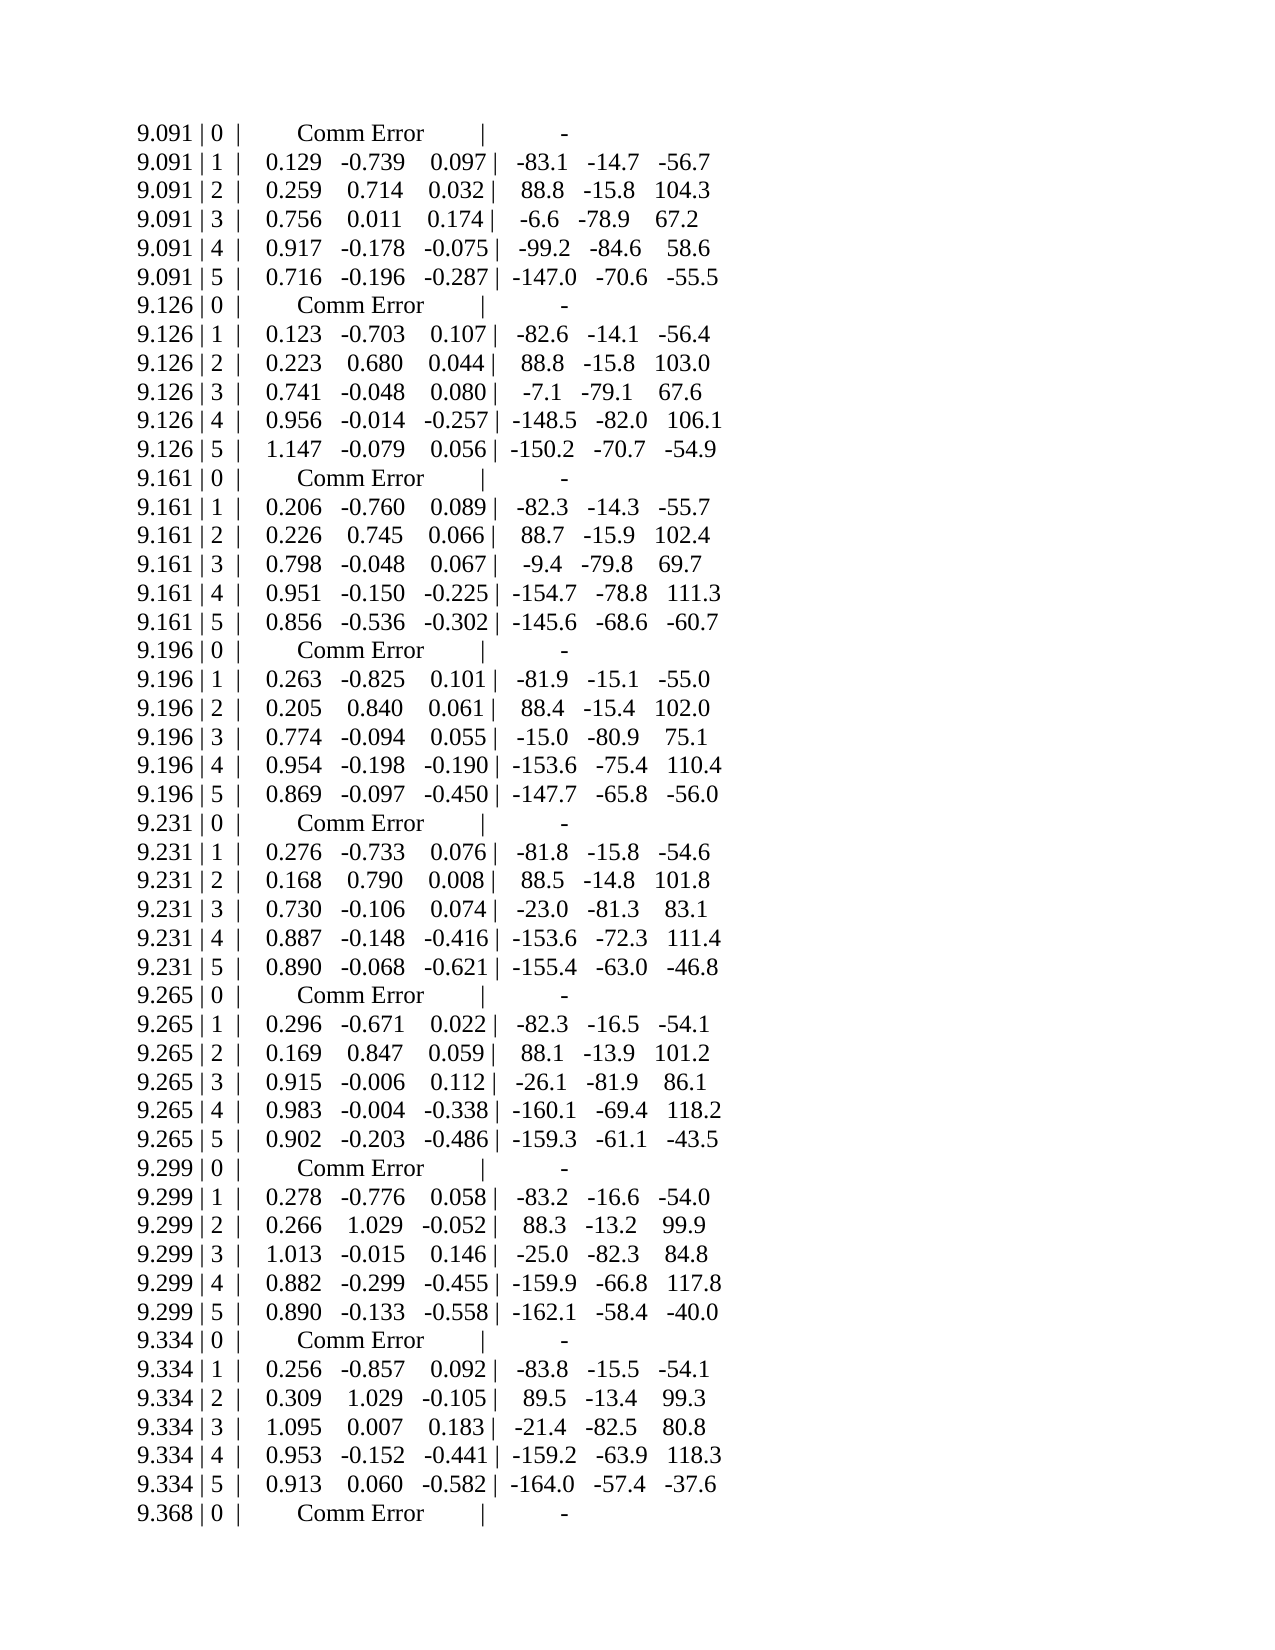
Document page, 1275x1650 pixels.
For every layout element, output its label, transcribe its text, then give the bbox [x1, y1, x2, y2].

text 9.231 | 0 | Comm Error | - [118, 808, 1157, 837]
text 9.334 | 0 | Comm Error | - [118, 1326, 1157, 1354]
text 9.299 | 1 | 0.278 -0.776 0.058 | -83.2 -16.6 -54.0 [118, 1182, 1157, 1211]
text 9.334 | 1 | 0.256 -0.857 0.092 | -83.8 -15.5 -54.1 [118, 1354, 1157, 1383]
text 9.126 | 2 | 0.223 0.680 0.044 | 88.8 -15.8 103.0 [118, 348, 1157, 377]
text 9.091 | 3 | 0.756 0.011 0.174 | -6.6 -78.9 67.2 [118, 204, 1157, 233]
text 9.265 | 1 | 0.296 -0.671 0.022 | -82.3 -16.5 -54.1 [118, 1009, 1157, 1038]
text 9.231 | 3 | 0.730 -0.106 0.074 | -23.0 -81.3 83.1 [118, 894, 1157, 923]
text 9.196 | 4 | 0.954 -0.198 -0.190 | -153.6 -75.4 110.4 [118, 751, 1157, 779]
text 9.161 | 3 | 0.798 -0.048 0.067 | -9.4 -79.8 69.7 [118, 549, 1157, 578]
text 9.231 | 5 | 0.890 -0.068 -0.621 | -155.4 -63.0 -46.8 [118, 952, 1157, 981]
text 9.334 | 4 | 0.953 -0.152 -0.441 | -159.2 -63.9 118.3 [118, 1441, 1157, 1469]
text 9.265 | 0 | Comm Error | - [118, 981, 1157, 1009]
text 9.334 | 2 | 0.309 1.029 -0.105 | 89.5 -13.4 99.3 [118, 1383, 1157, 1412]
text 9.265 | 2 | 0.169 0.847 0.059 | 88.1 -13.9 101.2 [118, 1038, 1157, 1067]
text 9.126 | 5 | 1.147 -0.079 0.056 | -150.2 -70.7 -54.9 [118, 434, 1157, 463]
text 9.126 | 3 | 0.741 -0.048 0.080 | -7.1 -79.1 67.6 [118, 377, 1157, 406]
text 9.126 | 0 | Comm Error | - [118, 291, 1157, 319]
text 9.091 | 5 | 0.716 -0.196 -0.287 | -147.0 -70.6 -55.5 [118, 262, 1157, 291]
text 9.231 | 1 | 0.276 -0.733 0.076 | -81.8 -15.8 -54.6 [118, 837, 1157, 866]
text 9.265 | 5 | 0.902 -0.203 -0.486 | -159.3 -61.1 -43.5 [118, 1124, 1157, 1153]
text 9.161 | 5 | 0.856 -0.536 -0.302 | -145.6 -68.6 -60.7 [118, 607, 1157, 636]
text 9.196 | 1 | 0.263 -0.825 0.101 | -81.9 -15.1 -55.0 [118, 664, 1157, 693]
text 9.196 | 2 | 0.205 0.840 0.061 | 88.4 -15.4 102.0 [118, 693, 1157, 722]
text 9.334 | 5 | 0.913 0.060 -0.582 | -164.0 -57.4 -37.6 [118, 1469, 1157, 1498]
text 9.299 | 5 | 0.890 -0.133 -0.558 | -162.1 -58.4 -40.0 [118, 1297, 1157, 1326]
text 9.161 | 0 | Comm Error | - [118, 463, 1157, 492]
text 9.091 | 4 | 0.917 -0.178 -0.075 | -99.2 -84.6 58.6 [118, 233, 1157, 262]
text 9.265 | 4 | 0.983 -0.004 -0.338 | -160.1 -69.4 118.2 [118, 1096, 1157, 1124]
text 9.161 | 2 | 0.226 0.745 0.066 | 88.7 -15.9 102.4 [118, 521, 1157, 549]
text 9.091 | 2 | 0.259 0.714 0.032 | 88.8 -15.8 104.3 [118, 176, 1157, 204]
text 9.091 | 0 | Comm Error | - [118, 118, 1157, 147]
text 9.231 | 4 | 0.887 -0.148 -0.416 | -153.6 -72.3 111.4 [118, 923, 1157, 952]
text 9.368 | 0 | Comm Error | - [118, 1498, 1157, 1527]
text 9.299 | 2 | 0.266 1.029 -0.052 | 88.3 -13.2 99.9 [118, 1211, 1157, 1239]
text 9.196 | 3 | 0.774 -0.094 0.055 | -15.0 -80.9 75.1 [118, 722, 1157, 751]
text 9.231 | 2 | 0.168 0.790 0.008 | 88.5 -14.8 101.8 [118, 866, 1157, 894]
text 9.161 | 1 | 0.206 -0.760 0.089 | -82.3 -14.3 -55.7 [118, 492, 1157, 521]
text 9.265 | 3 | 0.915 -0.006 0.112 | -26.1 -81.9 86.1 [118, 1067, 1157, 1096]
text 9.299 | 0 | Comm Error | - [118, 1153, 1157, 1182]
text 9.299 | 4 | 0.882 -0.299 -0.455 | -159.9 -66.8 117.8 [118, 1268, 1157, 1297]
text 9.299 | 3 | 1.013 -0.015 0.146 | -25.0 -82.3 84.8 [118, 1239, 1157, 1268]
text 9.196 | 0 | Comm Error | - [118, 636, 1157, 664]
text 9.126 | 4 | 0.956 -0.014 -0.257 | -148.5 -82.0 106.1 [118, 406, 1157, 434]
text 9.126 | 1 | 0.123 -0.703 0.107 | -82.6 -14.1 -56.4 [118, 319, 1157, 348]
text 9.196 | 5 | 0.869 -0.097 -0.450 | -147.7 -65.8 -56.0 [118, 779, 1157, 808]
text 9.161 | 4 | 0.951 -0.150 -0.225 | -154.7 -78.8 111.3 [118, 578, 1157, 607]
text 9.334 | 3 | 1.095 0.007 0.183 | -21.4 -82.5 80.8 [118, 1412, 1157, 1441]
text 9.091 | 1 | 0.129 -0.739 0.097 | -83.1 -14.7 -56.7 [118, 147, 1157, 176]
